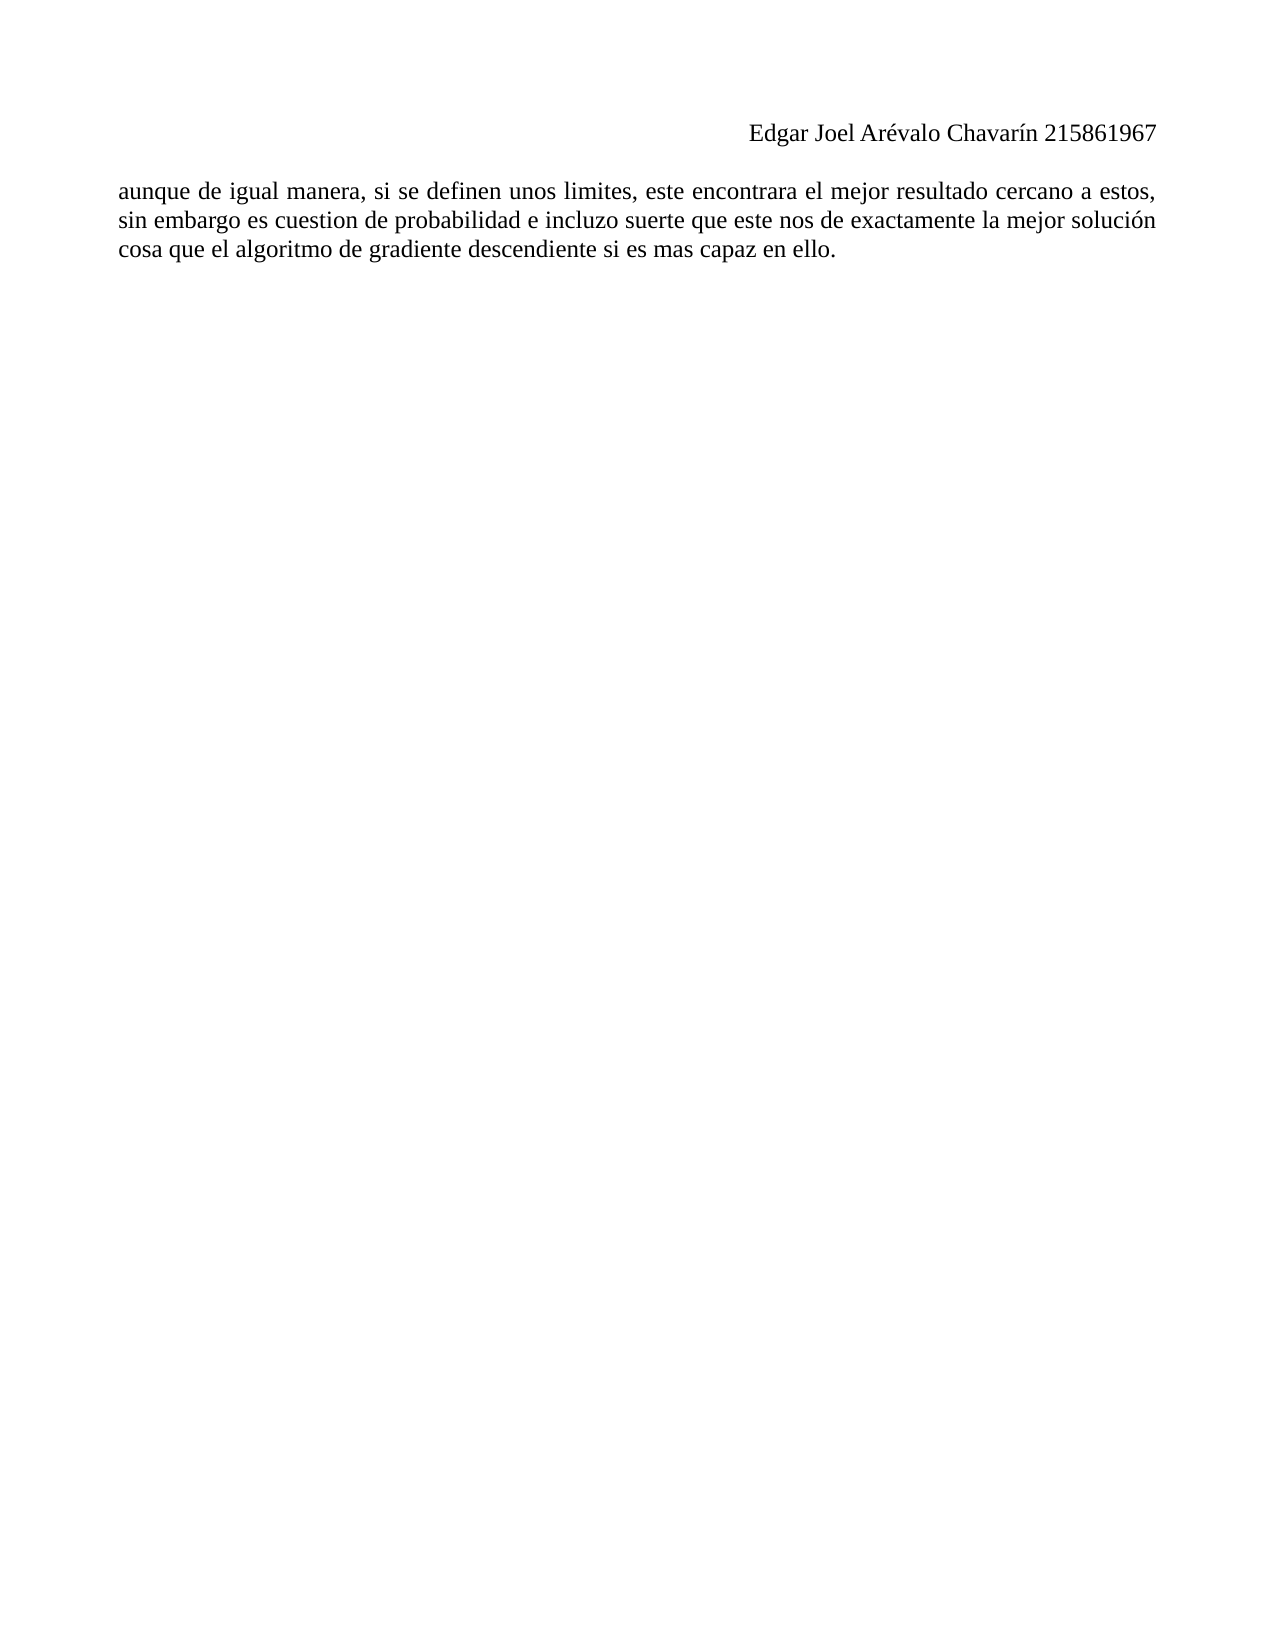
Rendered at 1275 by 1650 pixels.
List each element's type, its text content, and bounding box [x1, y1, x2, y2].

text aunque de igual manera, si se definen unos limites, este encontrara el mejor resultado cercano a estos, sin embargo es cuestion de probabilidad e incluzo suerte que este nos de exactamente la mejor solución cosa que el algoritmo de gradiente descendiente si es mas capaz en ello. [118, 176, 1157, 263]
